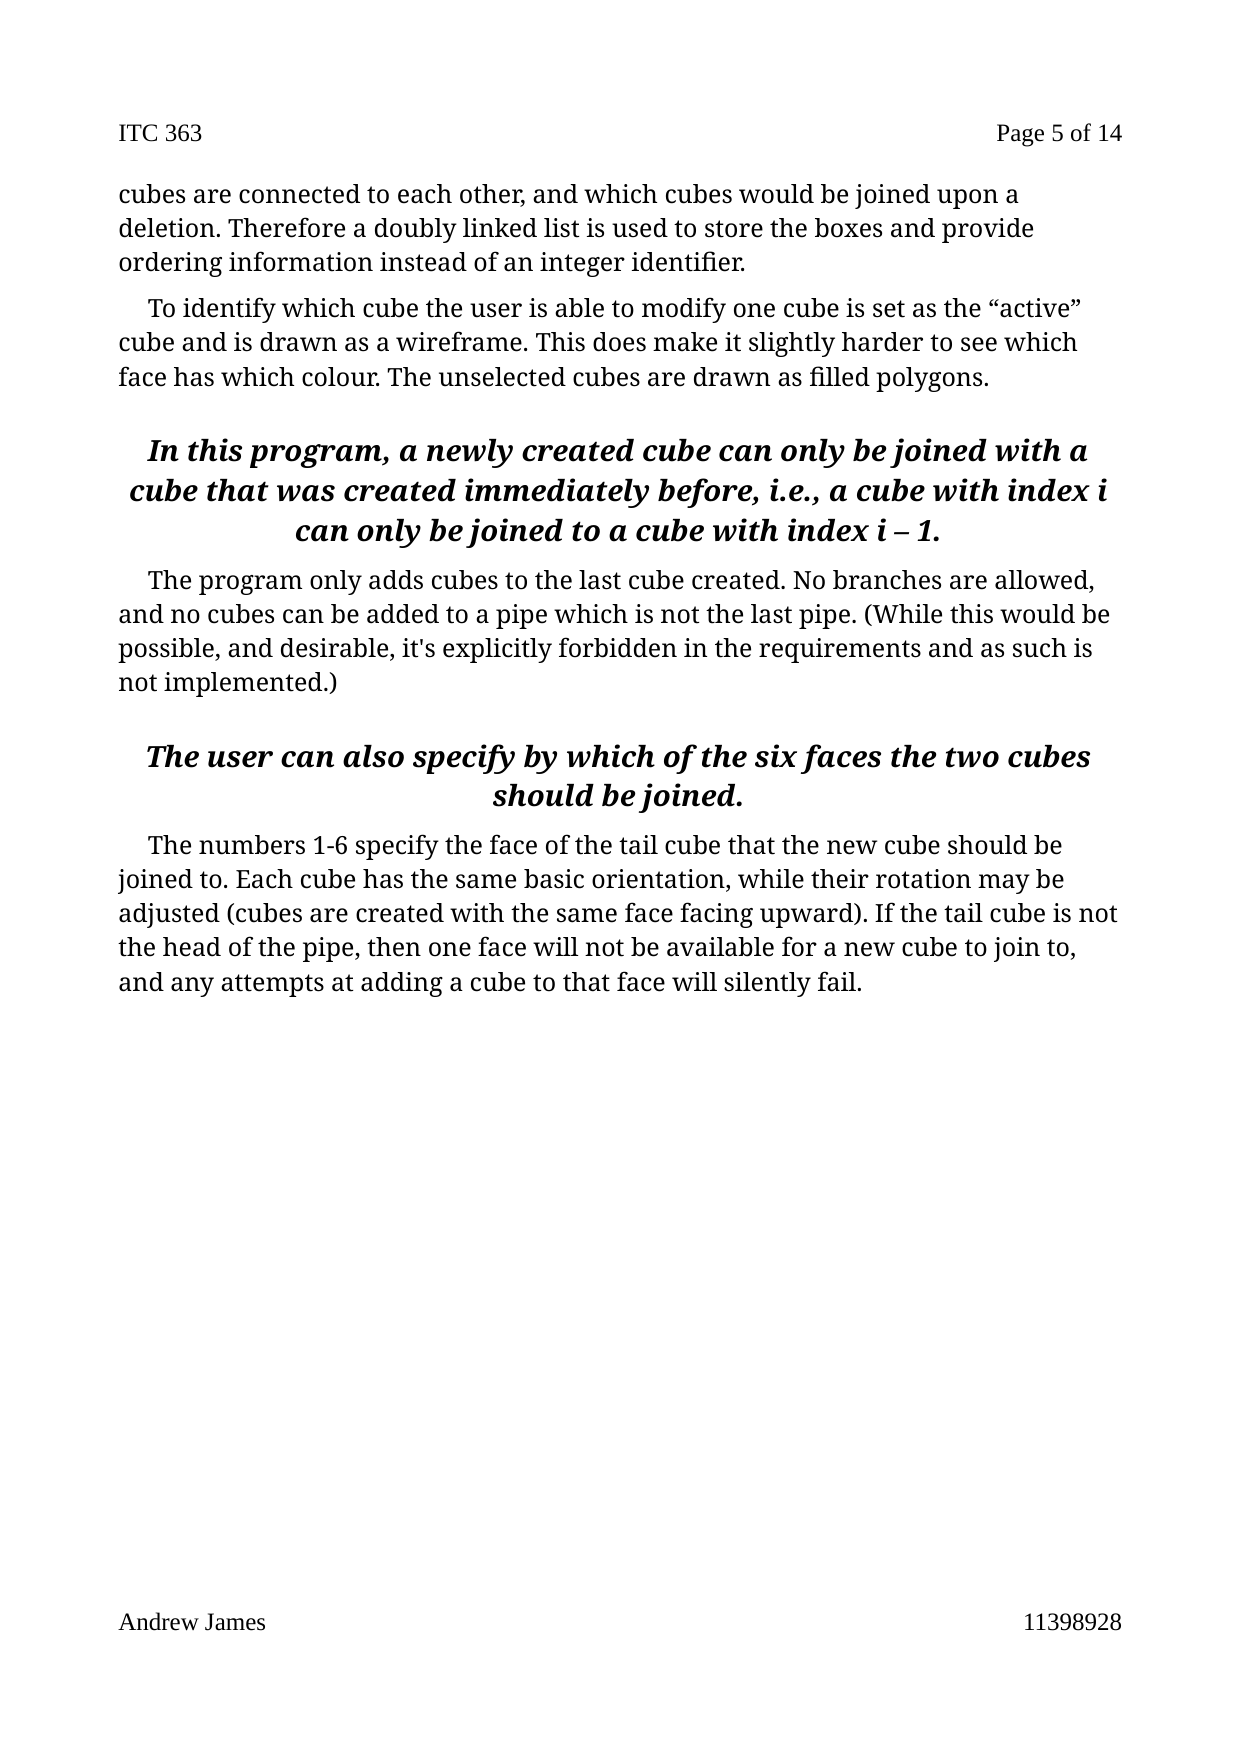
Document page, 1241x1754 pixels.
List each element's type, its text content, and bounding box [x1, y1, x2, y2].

text cubes are connected to each other, and which cubes would be joined upon a deletion. Therefore a doubly linked list is used to store the boxes and provide ordering information instead of an integer identifier. [118, 176, 1122, 278]
text The program only adds cubes to the last cube created. No branches are allowed, and no cubes can be added to a pipe which is not the last pipe. (While this would be possible, and desirable, it's explicitly forbidden in the requirements and as such is not implemented.) [118, 562, 1122, 698]
subtitle In this program, a newly created cube can only be joined with a cube that was created immediately before, i.e., a cube with index i can only be joined to a cube with index i – 1. [118, 431, 1122, 550]
subtitle The user can also specify by which of the six faces the two cubes should be joined. [118, 736, 1122, 815]
text To identify which cube the user is able to modify one cube is set as the “active” cube and is drawn as a wireframe. This does make it slightly harder to see which face has which colour. The unselected cubes are drawn as filled polygons. [118, 291, 1122, 393]
text The numbers 1-6 specify the face of the tail cube that the new cube should be joined to. Each cube has the same basic orientation, while their rotation may be adjusted (cubes are created with the same face facing upward). If the tail cube is not the head of the pipe, then one face will not be available for a new cube to join to, and any attempts at adding a cube to that face will silently fail. [118, 828, 1122, 998]
